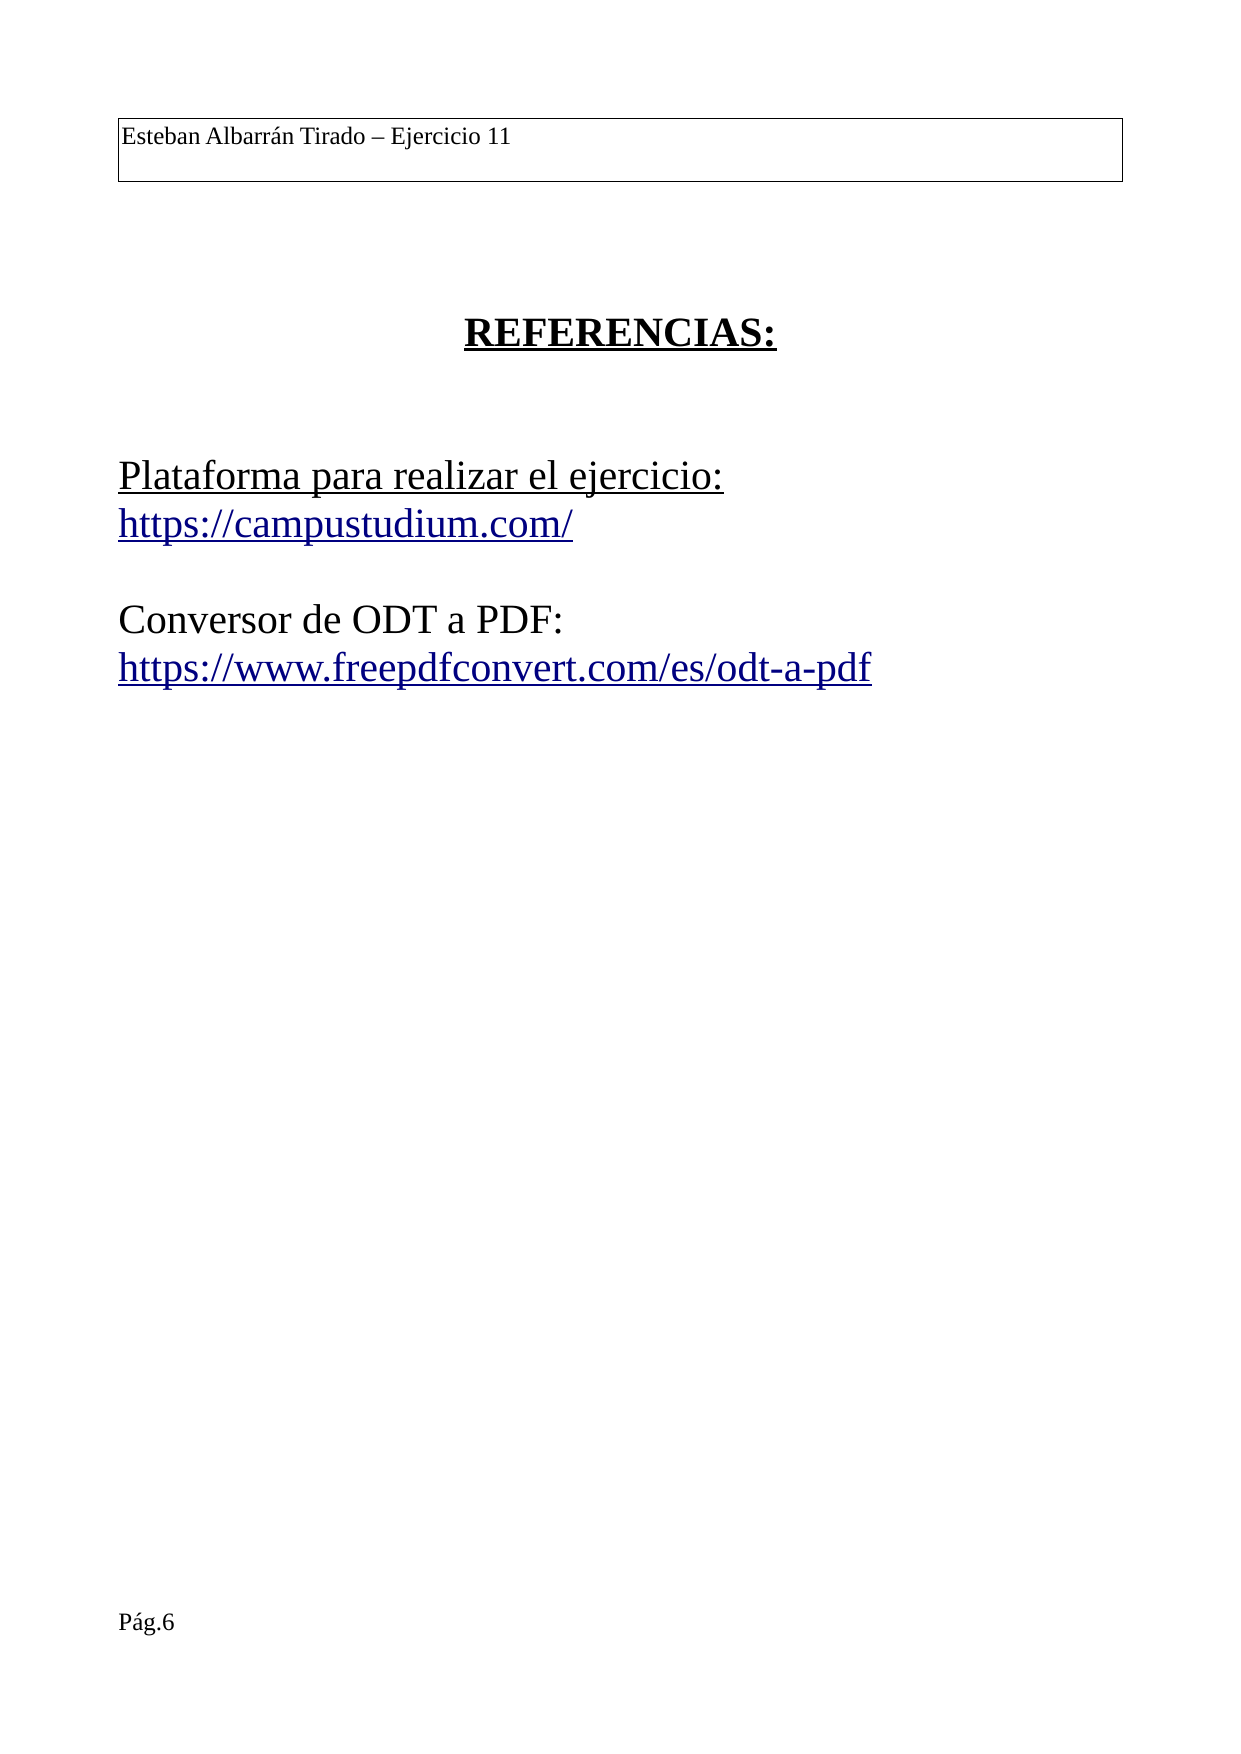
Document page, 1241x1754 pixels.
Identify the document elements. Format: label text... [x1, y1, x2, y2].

text REFERENCIAS: [118, 307, 1122, 355]
text https://www.freepdfconvert.com/es/odt-a-pdf [118, 642, 1122, 690]
text https://campustudium.com/ [118, 499, 1122, 547]
text Plataforma para realizar el ejercicio: [118, 451, 1122, 499]
text Conversor de ODT a PDF: [118, 594, 1122, 642]
